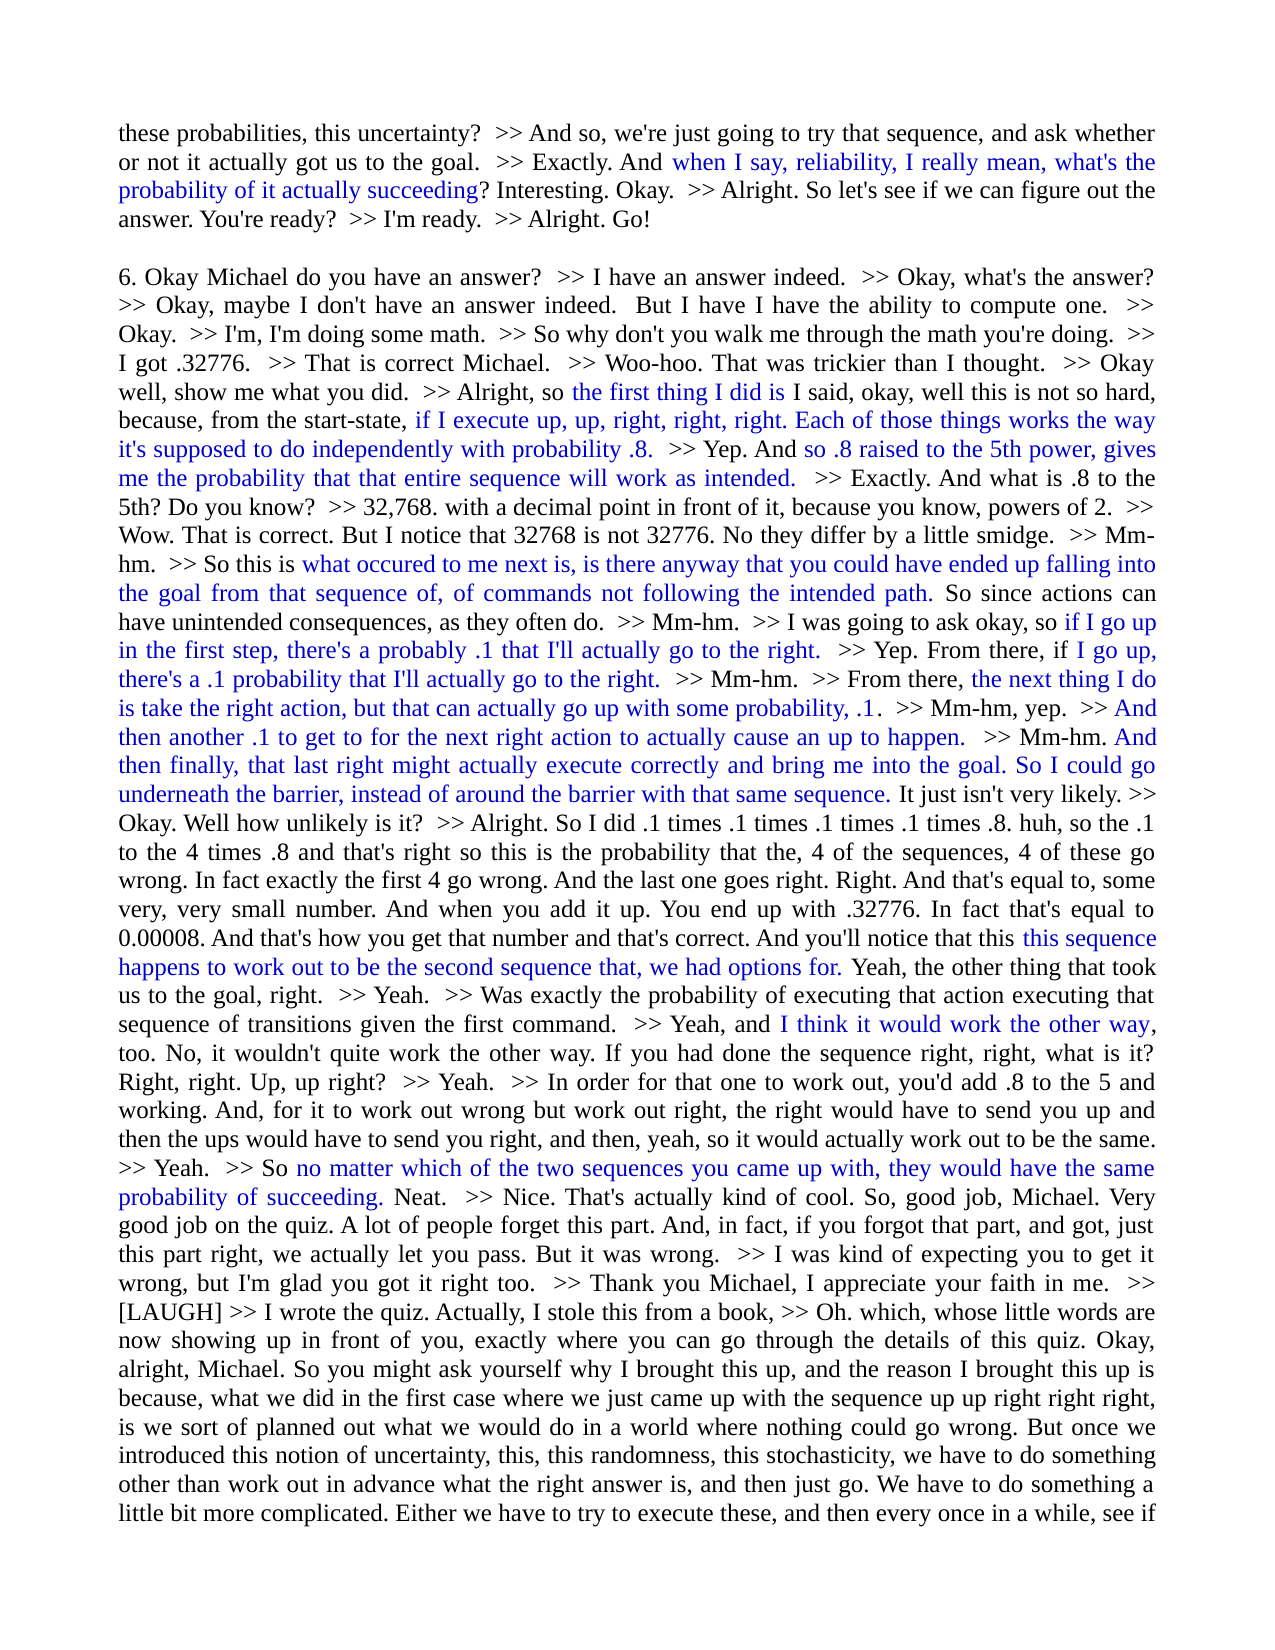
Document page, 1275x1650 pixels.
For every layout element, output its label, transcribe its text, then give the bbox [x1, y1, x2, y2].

text these probabilities, this uncertainty? >> And so, we're just going to try that sequence, and ask whether or not it actually got us to the goal. >> Exactly. And when I say, reliability, I really mean, what's the probability of it actually succeeding? Interesting. Okay. >> Alright. So let's see if we can figure out the answer. You're ready? >> I'm ready. >> Alright. Go! [118, 118, 1157, 233]
text 6. Okay Michael do you have an answer? >> I have an answer indeed. >> Okay, what's the answer? >> Okay, maybe I don't have an answer indeed. But I have I have the ability to compute one. >> Okay. >> I'm, I'm doing some math. >> So why don't you walk me through the math you're doing. >> I got .32776. >> That is correct Michael. >> Woo-hoo. That was trickier than I thought. >> Okay well, show me what you did. >> Alright, so the first thing I did is I said, okay, well this is not so hard, because, from the start-state, if I execute up, up, right, right, right. Each of those things works the way it's supposed to do independently with probability .8. >> Yep. And so .8 raised to the 5th power, gives me the probability that that entire sequence will work as intended. >> Exactly. And what is .8 to the 5th? Do you know? >> 32,768. with a decimal point in front of it, because you know, powers of 2. >> Wow. That is correct. But I notice that 32768 is not 32776. No they differ by a little smidge. >> Mm-hm. >> So this is what occured to me next is, is there anyway that you could have ended up falling into the goal from that sequence of, of commands not following the intended path. So since actions can have unintended consequences, as they often do. >> Mm-hm. >> I was going to ask okay, so if I go up in the first step, there's a probably .1 that I'll actually go to the right. >> Yep. From there, if I go up, there's a .1 probability that I'll actually go to the right. >> Mm-hm. >> From there, the next thing I do is take the right action, but that can actually go up with some probability, .1. >> Mm-hm, yep. >> And then another .1 to get to for the next right action to actually cause an up to happen. >> Mm-hm. And then finally, that last right might actually execute correctly and bring me into the goal. So I could go underneath the barrier, instead of around the barrier with that same sequence. It just isn't very likely. >> Okay. Well how unlikely is it? >> Alright. So I did .1 times .1 times .1 times .1 times .8. huh, so the .1 to the 4 times .8 and that's right so this is the probability that the, 4 of the sequences, 4 of these go wrong. In fact exactly the first 4 go wrong. And the last one goes right. Right. And that's equal to, some very, very small number. And when you add it up. You end up with .32776. In fact that's equal to 0.00008. And that's how you get that number and that's correct. And you'll notice that this this sequence happens to work out to be the second sequence that, we had options for. Yeah, the other thing that took us to the goal, right. >> Yeah. >> Was exactly the probability of executing that action executing that sequence of transitions given the first command. >> Yeah, and I think it would work the other way, too. No, it wouldn't quite work the other way. If you had done the sequence right, right, what is it? Right, right. Up, up right? >> Yeah. >> In order for that one to work out, you'd add .8 to the 5 and working. And, for it to work out wrong but work out right, the right would have to send you up and then the ups would have to send you right, and then, yeah, so it would actually work out to be the same. >> Yeah. >> So no matter which of the two sequences you came up with, they would have the same probability of succeeding. Neat. >> Nice. That's actually kind of cool. So, good job, Michael. Very good job on the quiz. A lot of people forget this part. And, in fact, if you forgot that part, and got, just this part right, we actually let you pass. But it was wrong. >> I was kind of expecting you to get it wrong, but I'm glad you got it right too. >> Thank you Michael, I appreciate your faith in me. >> [LAUGH] >> I wrote the quiz. Actually, I stole this from a book, >> Oh. which, whose little words are now showing up in front of you, exactly where you can go through the details of this quiz. Okay, alright, Michael. So you might ask yourself why I brought this up, and the reason I brought this up is because, what we did in the first case where we just came up with the sequence up up right right right, is we sort of planned out what we would do in a world where nothing could go wrong. But once we introduced this notion of uncertainty, this, this randomness, this stochasticity, we have to do something other than work out in advance what the right answer is, and then just go. We have to do something a little bit more complicated. Either we have to try to execute these, and then every once in a while, see if [118, 262, 1157, 1527]
